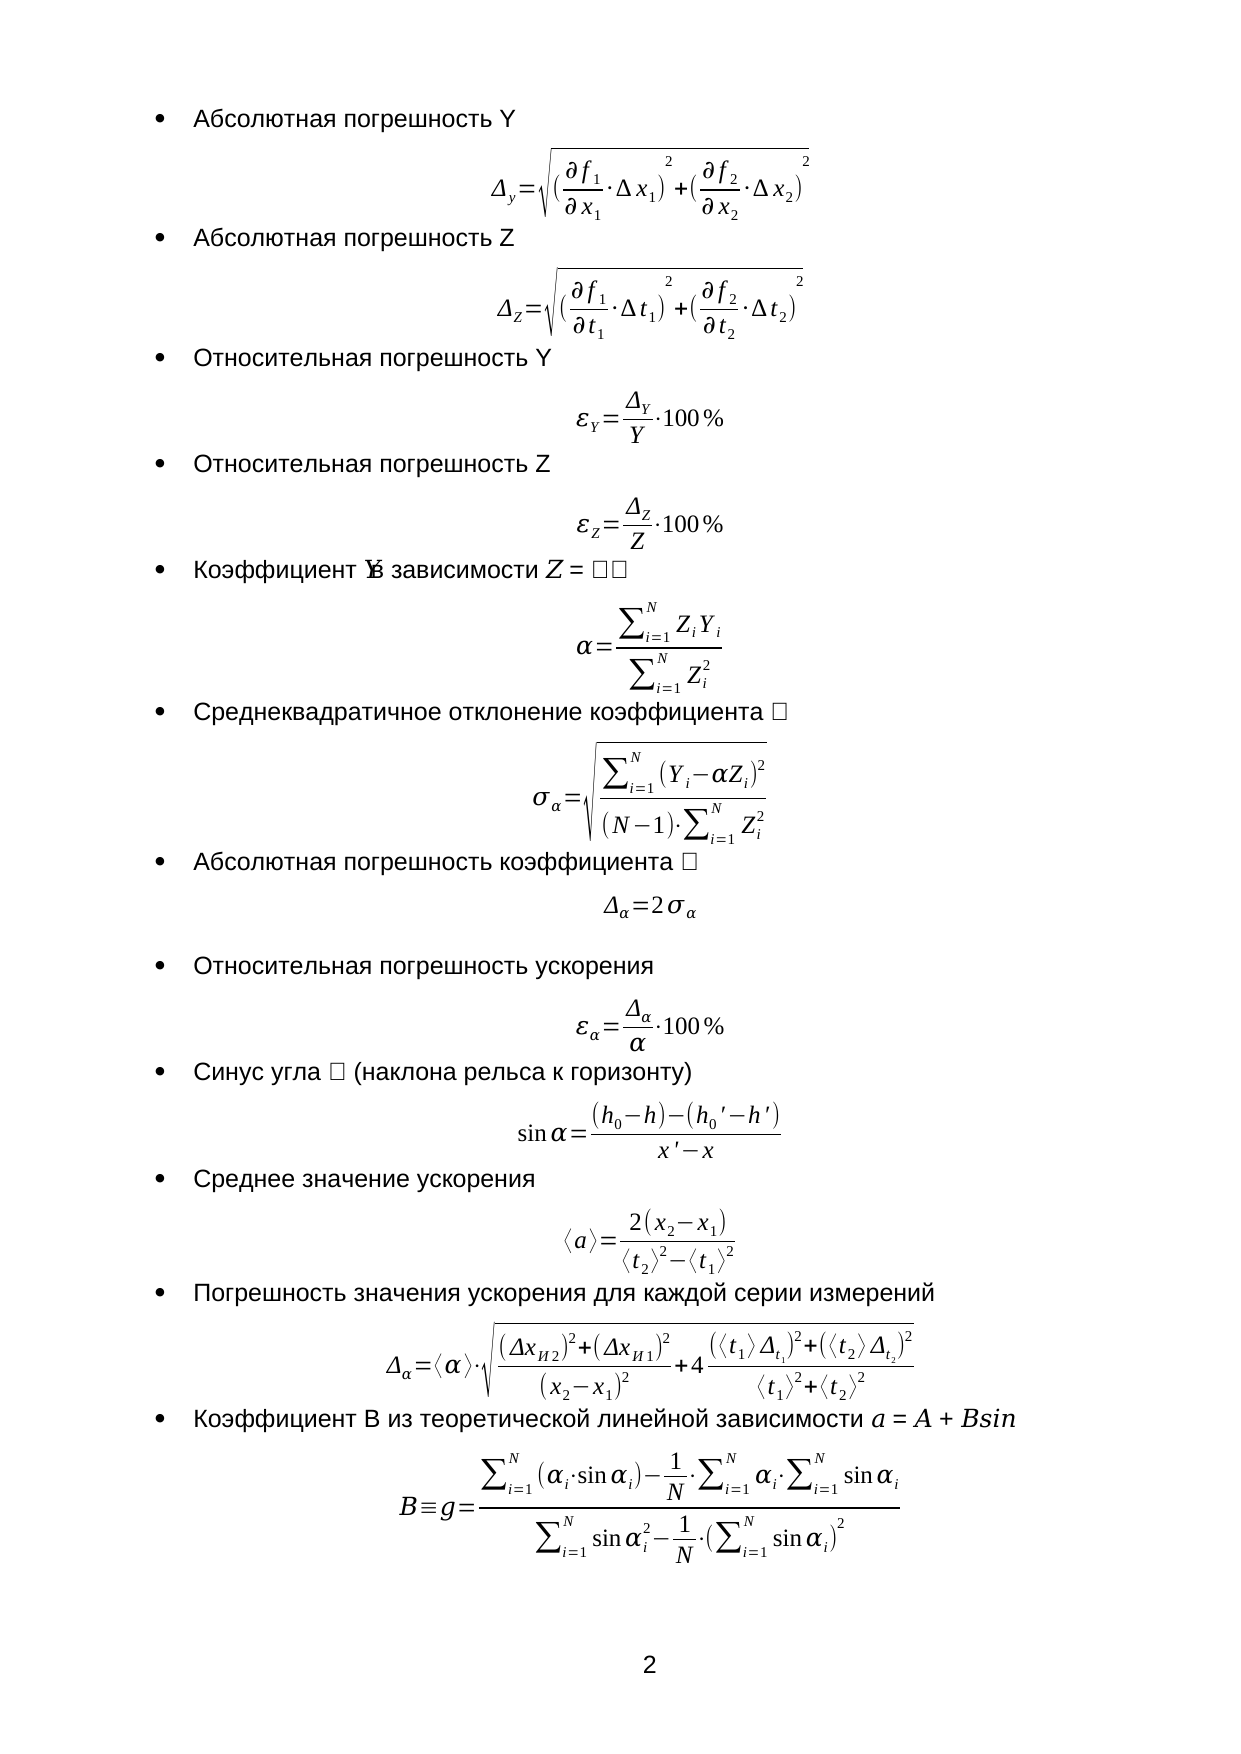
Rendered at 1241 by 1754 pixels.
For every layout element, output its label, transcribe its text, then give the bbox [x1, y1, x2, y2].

list Относительная погрешность Z [156, 449, 1181, 478]
list Среднеквадратичное отклонение коэффициента 𝛼 [156, 697, 1181, 726]
list Погрешность значения ускорения для каждой серии измерений [156, 1278, 1181, 1307]
list Относительная погрешность Y [156, 343, 1181, 372]
list Абсолютная погрешность Y [156, 104, 1181, 133]
list Абсолютная погрешность коэффициента 𝛼 [156, 847, 1181, 876]
list Коэффициент 𝛼 в зависимости 𝑌 = 𝛼𝑍 [156, 555, 1181, 584]
list Среднее значение ускорения [156, 1164, 1181, 1193]
list Относительная погрешность ускорения [156, 951, 1181, 980]
list Синус угла 𝛼 (наклона рельса к горизонту) [156, 1057, 1181, 1086]
list Коэффициент B из теоретической линейной зависимости 𝑎 = 𝐴 + 𝐵𝑠𝑖𝑛𝛼 [156, 1404, 1181, 1432]
list Абсолютная погрешность Z [156, 223, 1181, 252]
